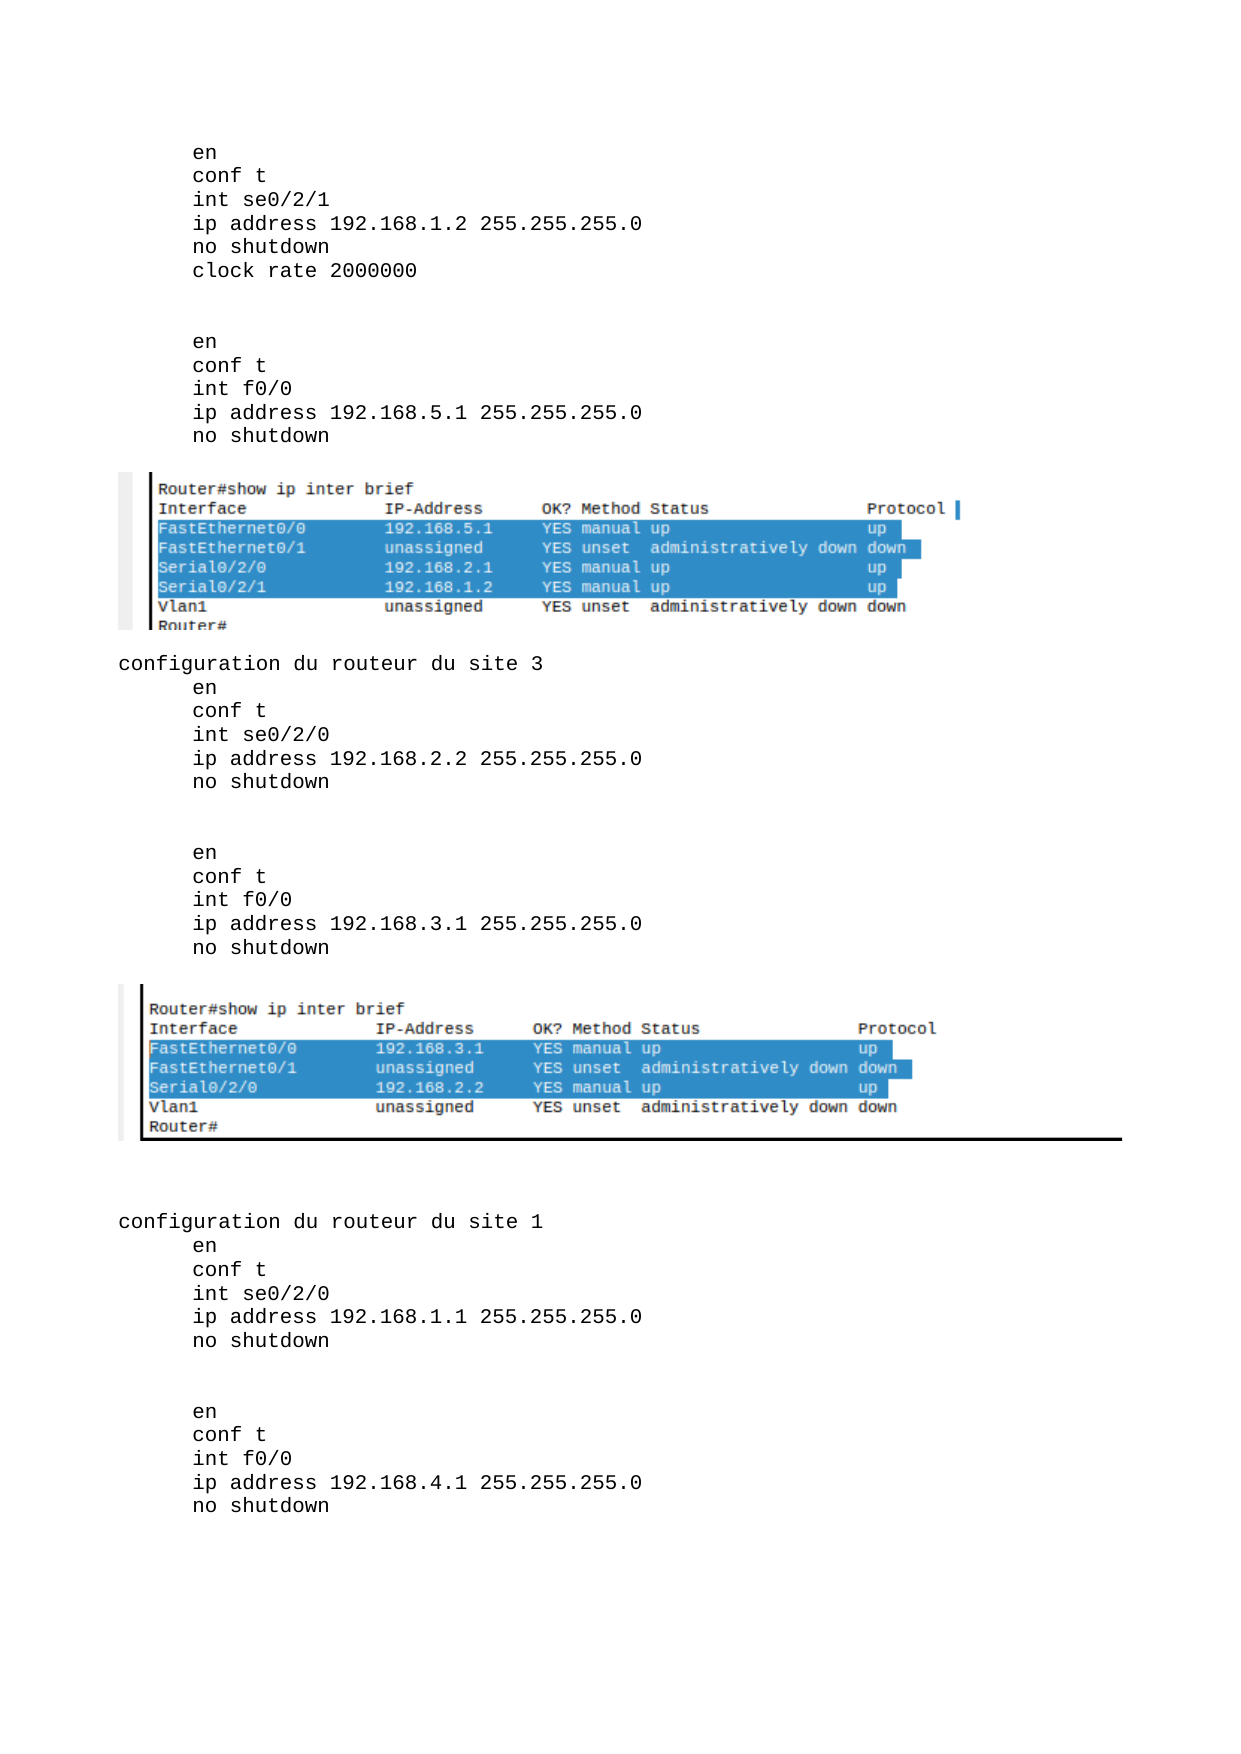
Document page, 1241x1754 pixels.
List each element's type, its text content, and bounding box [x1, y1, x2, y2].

text conf t [118, 700, 1122, 724]
picture [118, 472, 1123, 630]
text int f0/0 [118, 378, 1122, 402]
text en [118, 331, 1122, 354]
text conf t [118, 866, 1122, 889]
text no shutdown [118, 1330, 1122, 1353]
text no shutdown [118, 771, 1122, 795]
text ip address 192.168.5.1 255.255.255.0 [118, 402, 1122, 426]
text no shutdown [118, 937, 1122, 960]
text en [118, 1401, 1122, 1424]
text int f0/0 [118, 1448, 1122, 1472]
text conf t [118, 354, 1122, 378]
text en [118, 1235, 1122, 1259]
text int se0/2/1 [118, 189, 1122, 213]
text conf t [118, 1259, 1122, 1282]
text ip address 192.168.1.1 255.255.255.0 [118, 1306, 1122, 1330]
text configuration du routeur du site 3 [118, 653, 1122, 677]
text no shutdown [118, 1495, 1122, 1519]
text clock rate 2000000 [118, 260, 1122, 284]
text ip address 192.168.4.1 255.255.255.0 [118, 1472, 1122, 1495]
text int f0/0 [118, 889, 1122, 913]
text en [118, 677, 1122, 700]
text conf t [118, 1424, 1122, 1448]
text int se0/2/0 [118, 1282, 1122, 1306]
text ip address 192.168.3.1 255.255.255.0 [118, 913, 1122, 937]
picture [118, 984, 1123, 1141]
text ip address 192.168.2.2 255.255.255.0 [118, 748, 1122, 771]
text int se0/2/0 [118, 724, 1122, 748]
text no shutdown [118, 426, 1122, 449]
text en [118, 142, 1122, 165]
text no shutdown [118, 236, 1122, 260]
text conf t [118, 165, 1122, 189]
text configuration du routeur du site 1 [118, 1212, 1122, 1235]
text en [118, 842, 1122, 866]
text ip address 192.168.1.2 255.255.255.0 [118, 213, 1122, 236]
